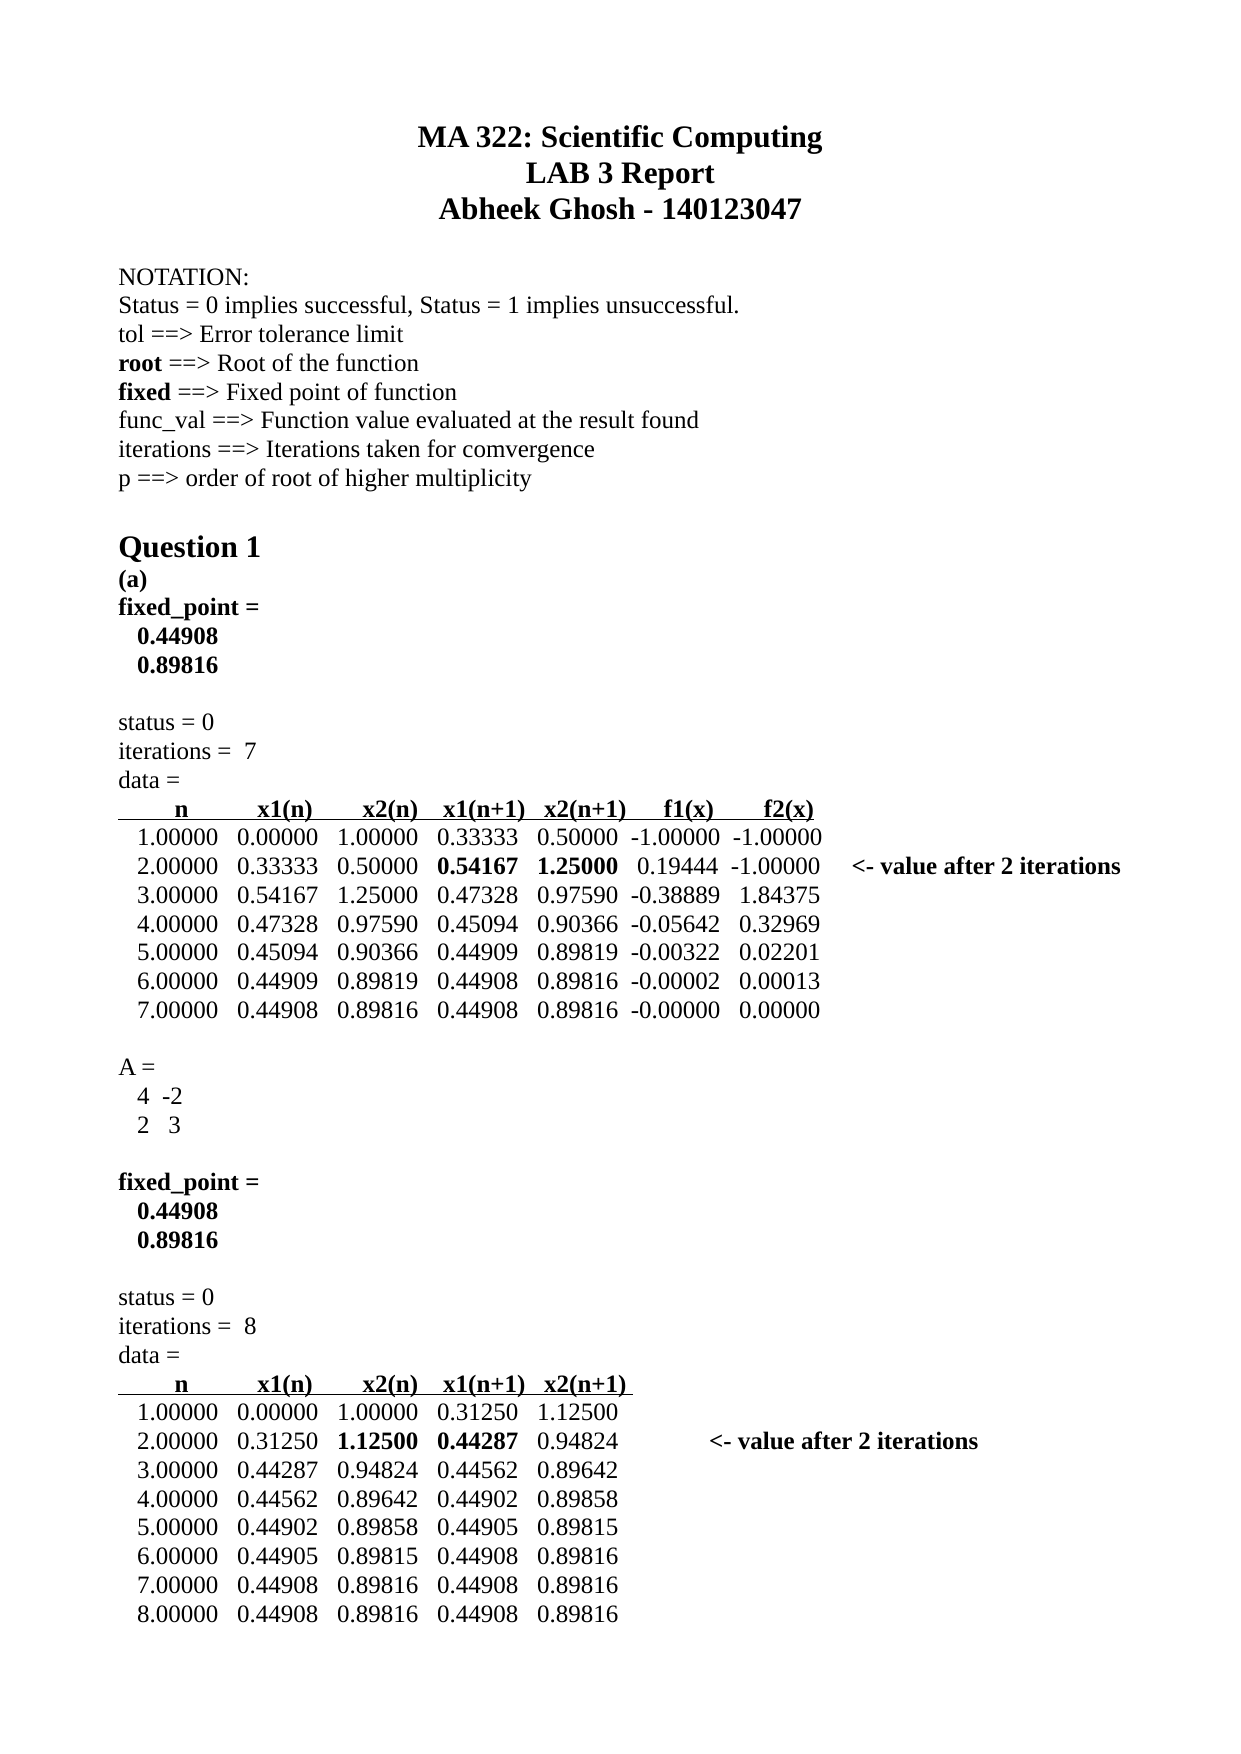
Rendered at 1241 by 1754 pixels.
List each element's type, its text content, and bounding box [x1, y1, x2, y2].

text MA 322: Scientific Computing [118, 118, 1122, 154]
text Question 1 [118, 528, 1122, 564]
text status = 0 [118, 707, 1122, 736]
text 1.00000 0.00000 1.00000 0.31250 1.12500 [118, 1397, 1122, 1426]
text A = [118, 1052, 1122, 1081]
text data = [118, 1340, 1122, 1369]
text Abheek Ghosh - 140123047 [118, 190, 1122, 226]
text p ==> order of root of higher multiplicity [118, 463, 1122, 492]
text 0.44908 [118, 621, 1122, 650]
text 3.00000 0.44287 0.94824 0.44562 0.89642 [118, 1455, 1122, 1484]
text fixed_point = [118, 1167, 1122, 1196]
text 4 -2 [118, 1081, 1122, 1110]
text 3.00000 0.54167 1.25000 0.47328 0.97590 -0.38889 1.84375 [118, 880, 1122, 909]
text 4.00000 0.47328 0.97590 0.45094 0.90366 -0.05642 0.32969 [118, 909, 1122, 937]
text 5.00000 0.44902 0.89858 0.44905 0.89815 [118, 1512, 1122, 1541]
text data = [118, 765, 1122, 794]
text 2.00000 0.33333 0.50000 0.54167 1.25000 0.19444 -1.00000 <- value after 2 iterations [118, 851, 1122, 880]
text 4.00000 0.44562 0.89642 0.44902 0.89858 [118, 1484, 1122, 1512]
text Status = 0 implies successful, Status = 1 implies unsuccessful. [118, 291, 1122, 319]
text n x1(n) x2(n) x1(n+1) x2(n+1) [118, 1369, 1122, 1397]
text 8.00000 0.44908 0.89816 0.44908 0.89816 [118, 1599, 1122, 1627]
text iterations = 8 [118, 1311, 1122, 1340]
text 0.89816 [118, 650, 1122, 679]
text tol ==> Error tolerance limit [118, 319, 1122, 348]
text 2.00000 0.31250 1.12500 0.44287 0.94824 <- value after 2 iterations [118, 1426, 1122, 1455]
text 0.44908 [118, 1196, 1122, 1225]
text func_val ==> Function value evaluated at the result found [118, 406, 1122, 434]
text iterations ==> Iterations taken for comvergence [118, 434, 1122, 463]
text root ==> Root of the function [118, 348, 1122, 377]
text fixed_point = [118, 592, 1122, 621]
text 6.00000 0.44909 0.89819 0.44908 0.89816 -0.00002 0.00013 [118, 966, 1122, 995]
text 7.00000 0.44908 0.89816 0.44908 0.89816 -0.00000 0.00000 [118, 995, 1122, 1024]
text 1.00000 0.00000 1.00000 0.33333 0.50000 -1.00000 -1.00000 [118, 822, 1122, 851]
text 6.00000 0.44905 0.89815 0.44908 0.89816 [118, 1541, 1122, 1570]
text status = 0 [118, 1282, 1122, 1311]
text 7.00000 0.44908 0.89816 0.44908 0.89816 [118, 1570, 1122, 1599]
text n x1(n) x2(n) x1(n+1) x2(n+1) f1(x) f2(x) [118, 794, 1122, 822]
text LAB 3 Report [118, 154, 1122, 190]
text iterations = 7 [118, 736, 1122, 765]
text 2 3 [118, 1110, 1122, 1139]
text 0.89816 [118, 1225, 1122, 1254]
text 5.00000 0.45094 0.90366 0.44909 0.89819 -0.00322 0.02201 [118, 937, 1122, 966]
text (a) [118, 564, 1122, 592]
text NOTATION: [118, 262, 1122, 291]
text fixed ==> Fixed point of function [118, 377, 1122, 406]
